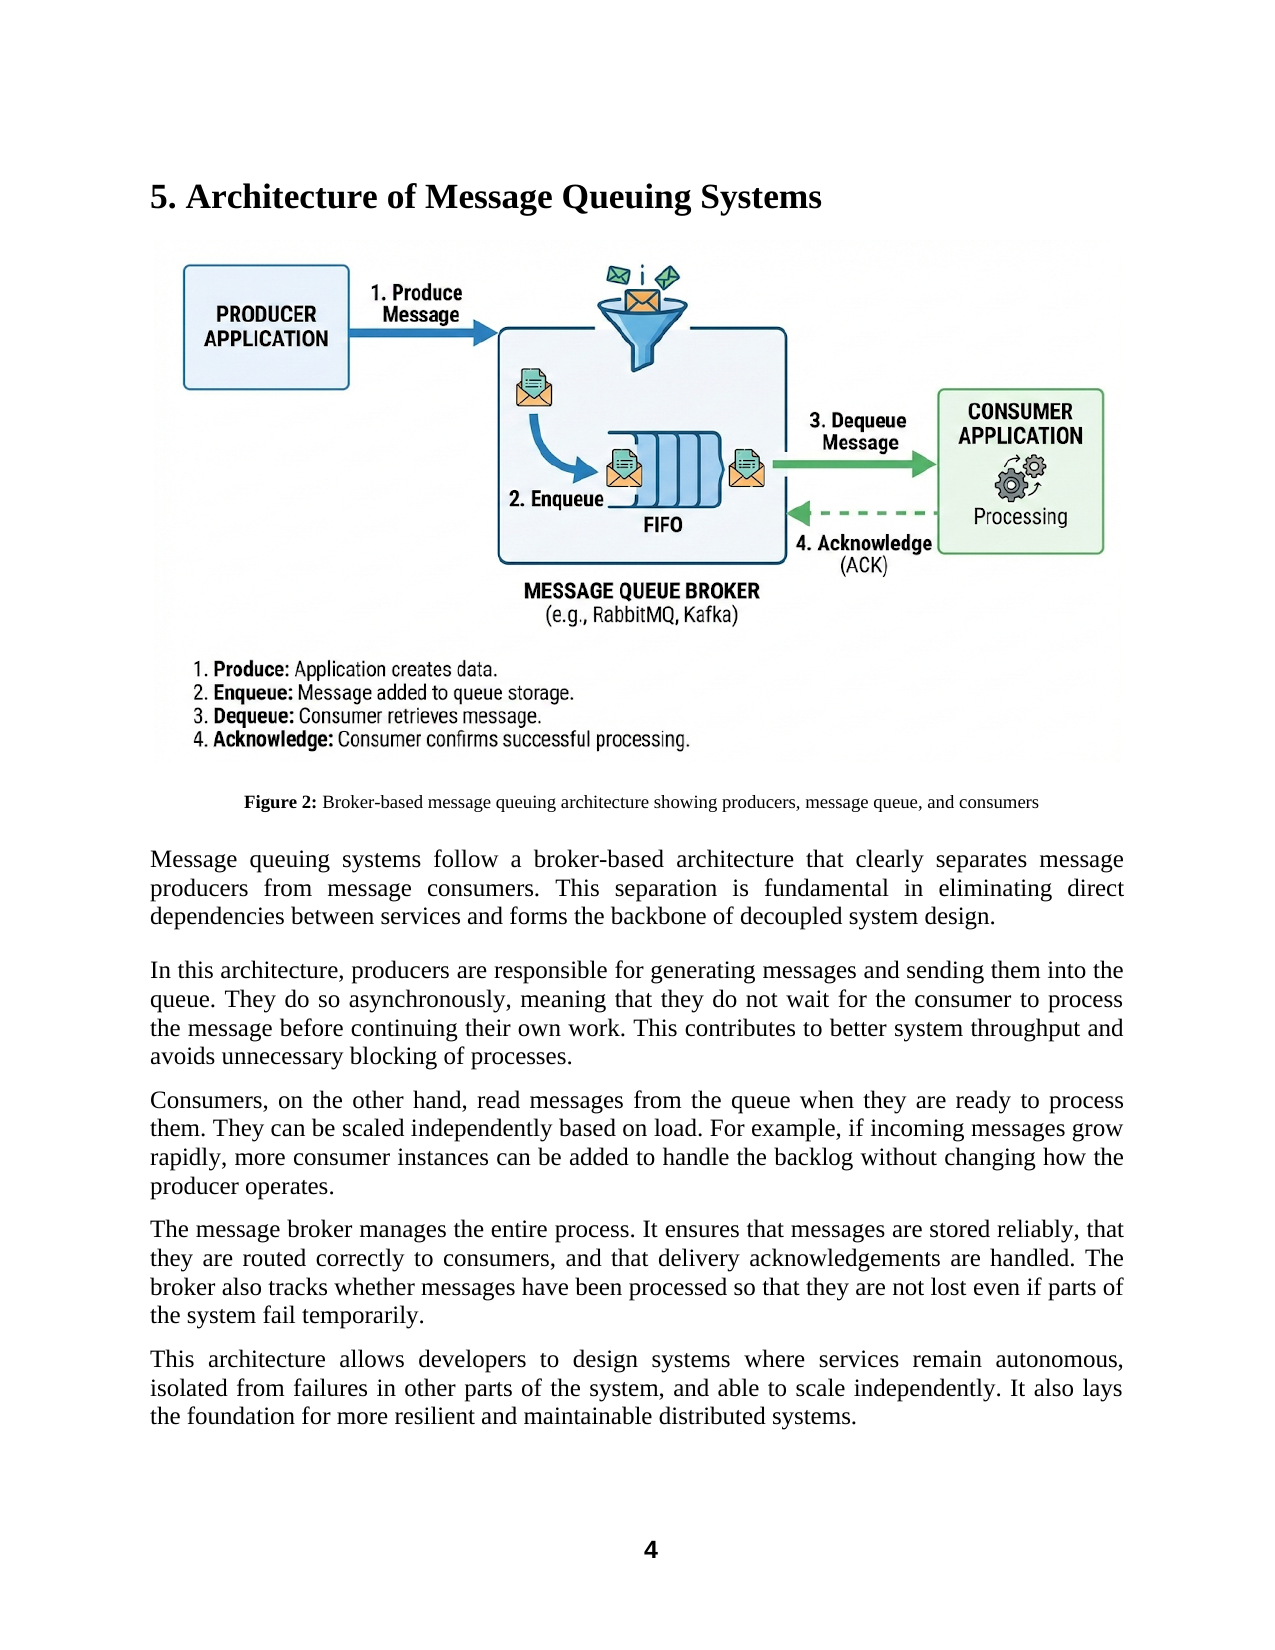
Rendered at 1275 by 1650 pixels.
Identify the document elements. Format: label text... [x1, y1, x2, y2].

text The message broker manages the entire process. It ensures that messages are stored reliably, that they are routed correctly to consumers, and that delivery acknowledgements are handled. The broker also tracks whether messages have been processed so that they are not lost even if parts of the system fail temporarily. [150, 1214, 1125, 1329]
text This architecture allows developers to design systems where services remain autonomous, isolated from failures in other parts of the system, and able to scale independently. It also lays the foundation for more resilient and maintainable distributed systems. [150, 1344, 1125, 1430]
picture [154, 240, 1122, 763]
text 5. Architecture of Message Queuing Systems [150, 175, 1125, 216]
text Message queuing systems follow a broker-based architecture that clearly separates message producers from message consumers. This separation is fundamental in eliminating direct dependencies between services and forms the backbone of decoupled system design. [150, 844, 1125, 930]
text In this architecture, producers are responsible for generating messages and sending them into the queue. They do so asynchronously, meaning that they do not wait for the consumer to process the message before continuing their own work. This contributes to better system throughput and avoids unnecessary blocking of processes. [150, 955, 1125, 1070]
text Figure 2: Broker-based message queuing architecture showing producers, message queue, and consumers [150, 241, 1125, 813]
text Consumers, on the other hand, read messages from the queue when they are ready to process them. They can be scaled independently based on load. For example, if incoming messages grow rapidly, more consumer instances can be added to handle the backlog without changing how the producer operates. [150, 1085, 1125, 1200]
